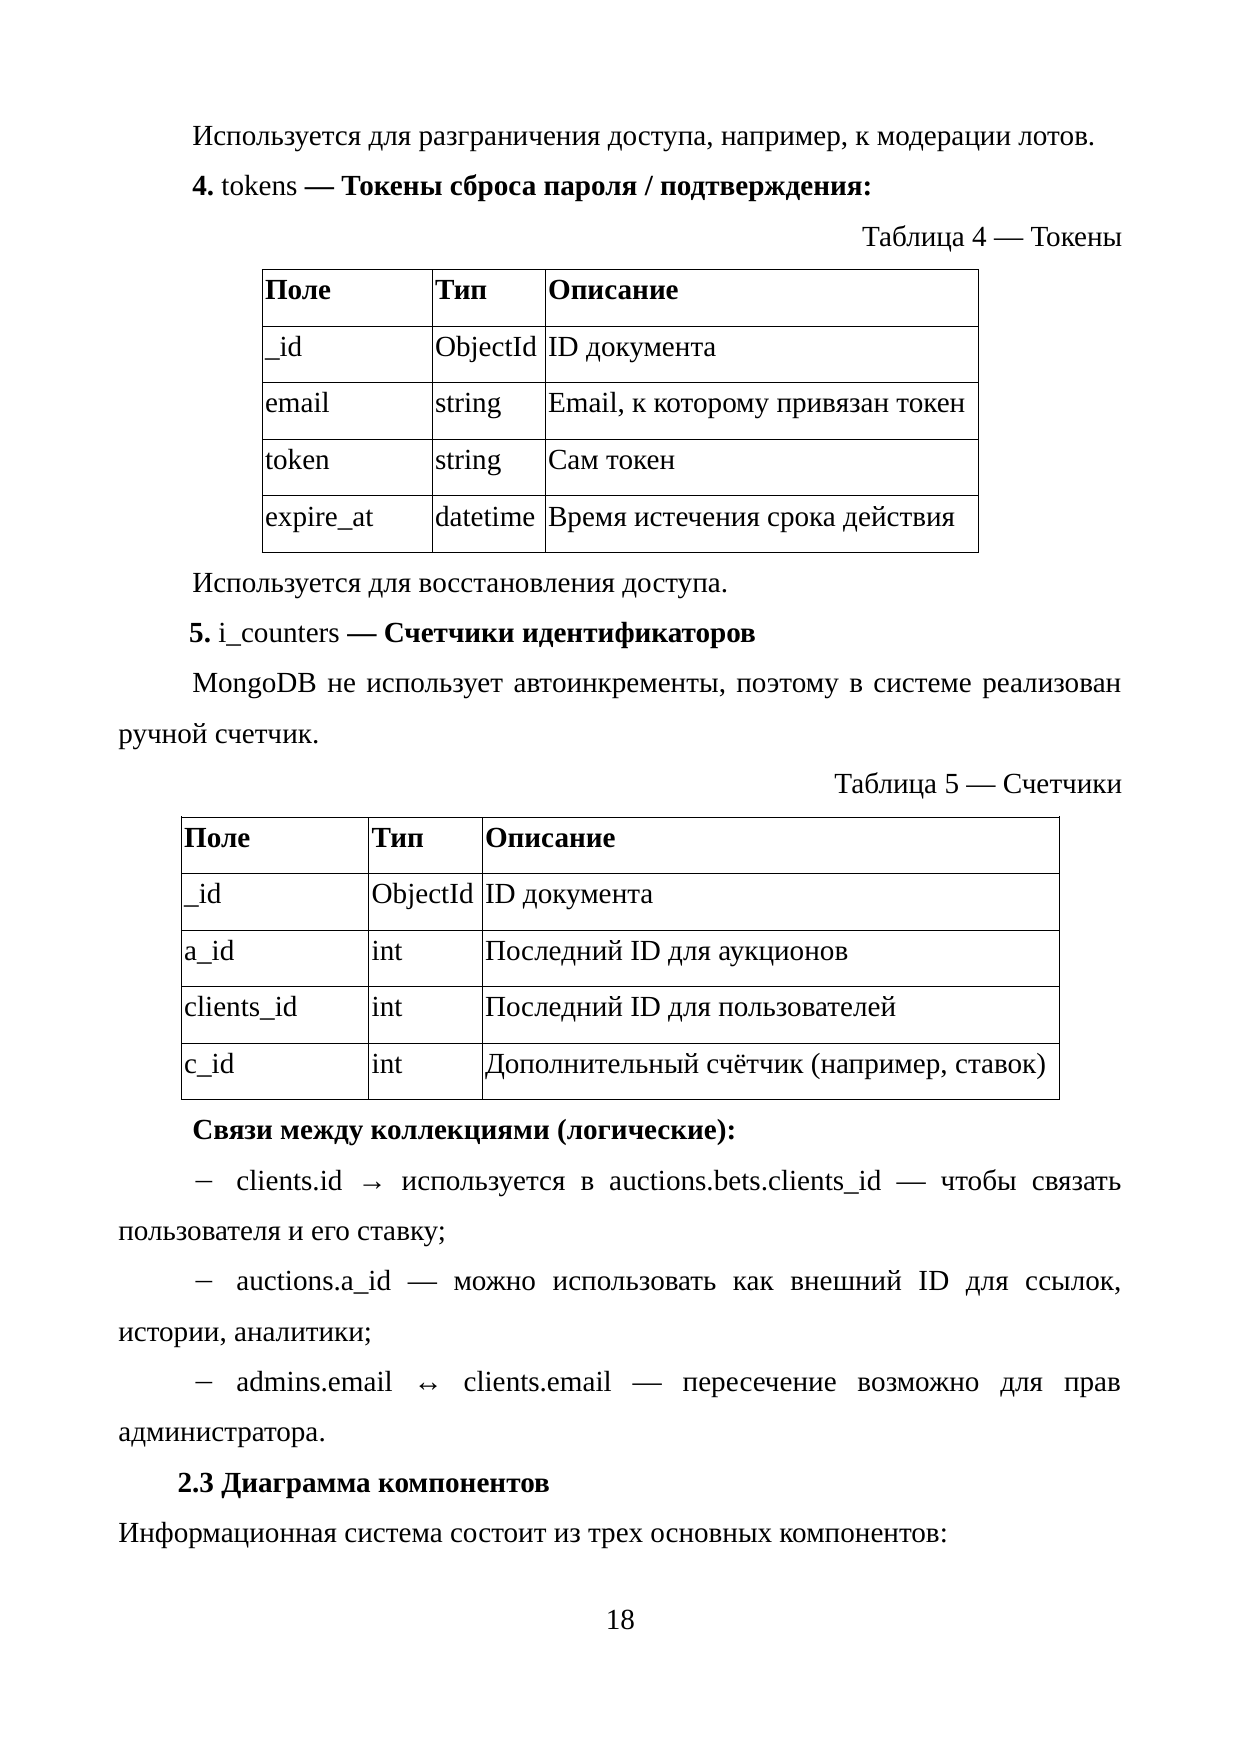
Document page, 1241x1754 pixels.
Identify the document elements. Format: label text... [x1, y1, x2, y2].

list clients.id → используется в auctions.bets.clients_id — чтобы связать пользователя и его ставку; [118, 1163, 1122, 1247]
table_header Описание [483, 818, 1059, 873]
list auctions.a_id — можно использовать как внешний ID для ссылок, истории, аналитики; [118, 1263, 1122, 1347]
table_header Поле [182, 818, 368, 873]
table_cell datetime [433, 496, 545, 552]
subtitle 2.3 Диаграмма компонентов [118, 1465, 1122, 1498]
text Используется для восстановления доступа. [118, 565, 1122, 598]
list admins.email ↔ clients.email — пересечение возможно для прав администратора. [118, 1364, 1122, 1448]
table_cell ID документа [483, 874, 1059, 929]
table_header Описание [546, 270, 978, 326]
table_cell string [433, 440, 545, 495]
table_cell _id [263, 327, 432, 382]
table_cell Время истечения срока действия [546, 496, 978, 552]
table_cell email [263, 383, 432, 439]
table_cell Последний ID для пользователей [483, 987, 1059, 1043]
table_cell token [263, 440, 432, 495]
table_cell a_id [182, 931, 368, 986]
table_cell expire_at [263, 496, 432, 552]
table_cell int [369, 931, 482, 986]
table_cell clients_id [182, 987, 368, 1043]
text 5. i_counters — Счетчики идентификаторов [118, 615, 1122, 649]
table_cell ObjectId [433, 327, 545, 382]
text Информационная система состоит из трех основных компонентов: [118, 1515, 1122, 1549]
table_header Тип [433, 270, 545, 326]
table_cell с_id [182, 1044, 368, 1099]
text Связи между коллекциями (логические): [118, 1112, 1122, 1146]
table_cell string [433, 383, 545, 439]
table_cell int [369, 1044, 482, 1099]
text Используется для разграничения доступа, например, к модерации лотов. [118, 118, 1122, 152]
table_cell int [369, 987, 482, 1043]
table_cell ID документа [546, 327, 978, 382]
text MongoDB не использует автоинкременты, поэтому в системе реализован ручной счетчик. [118, 666, 1122, 749]
text Таблица 5 — Счетчики [118, 766, 1122, 800]
table_cell Дополнительный счётчик (например, ставок) [483, 1044, 1059, 1099]
table_cell ObjectId [369, 874, 482, 929]
table_cell Последний ID для аукционов [483, 931, 1059, 986]
text 4. tokens — Токены сброса пароля / подтверждения: [118, 168, 1122, 202]
table_header Тип [369, 818, 482, 873]
text Таблица 4 — Токены [118, 219, 1122, 252]
table_header Поле [263, 270, 432, 326]
table_cell Сам токен [546, 440, 978, 495]
table_cell Email, к которому привязан токен [546, 383, 978, 439]
table_cell _id [182, 874, 368, 929]
